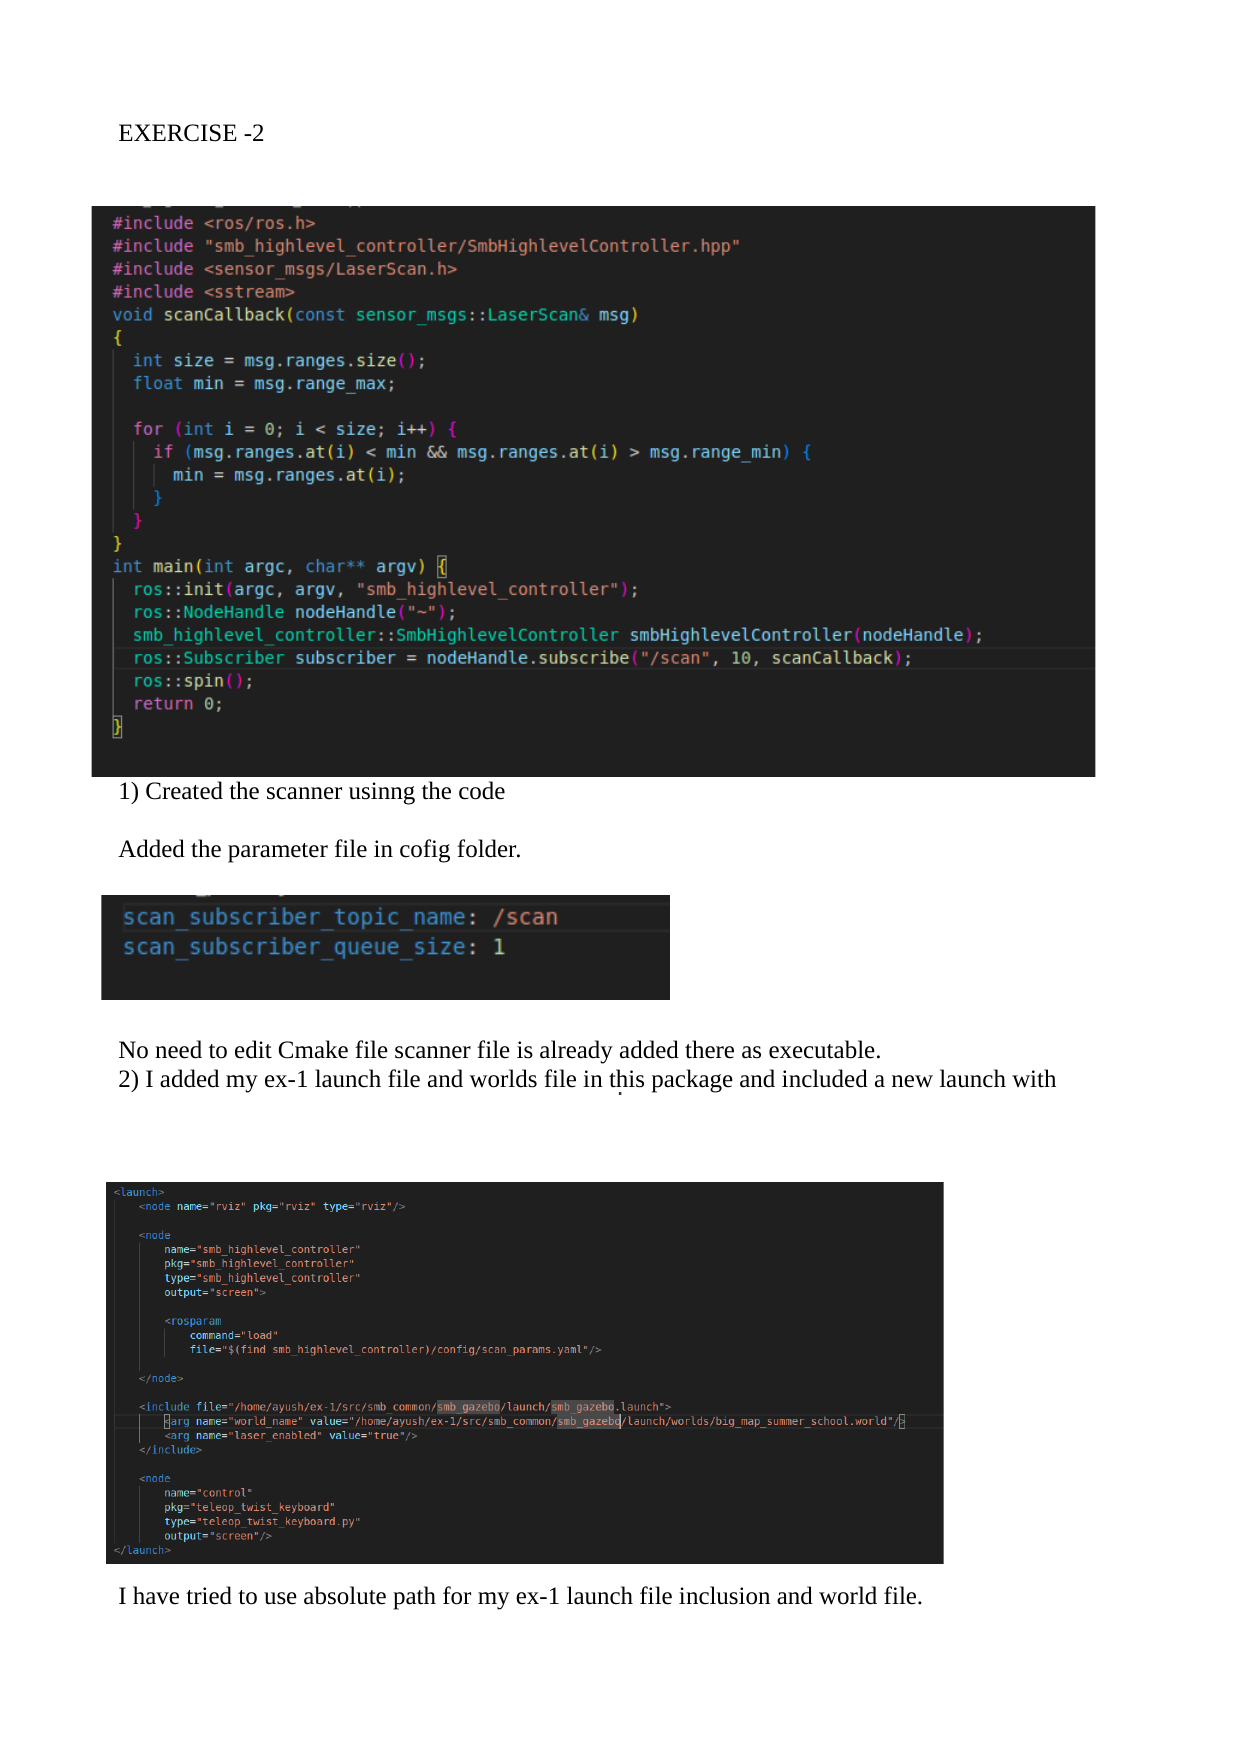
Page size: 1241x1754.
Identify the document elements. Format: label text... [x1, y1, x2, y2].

text I have tried to use absolute path for my ex-1 launch file inclusion and world file. [118, 1581, 1122, 1610]
text No need to edit Cmake file scanner file is already added there as executable. [118, 1035, 1122, 1064]
text EXERCISE -2 [118, 118, 1122, 147]
picture [101, 895, 670, 1000]
text 1) Created the scanner usinng the code [118, 204, 1122, 805]
text 2) I added my ex-1 launch file and worlds file in this package and included a new launch with [118, 1064, 1122, 1093]
picture [106, 1182, 944, 1564]
picture [91, 206, 1096, 777]
text Added the parameter file in cofig folder. [118, 834, 1122, 863]
